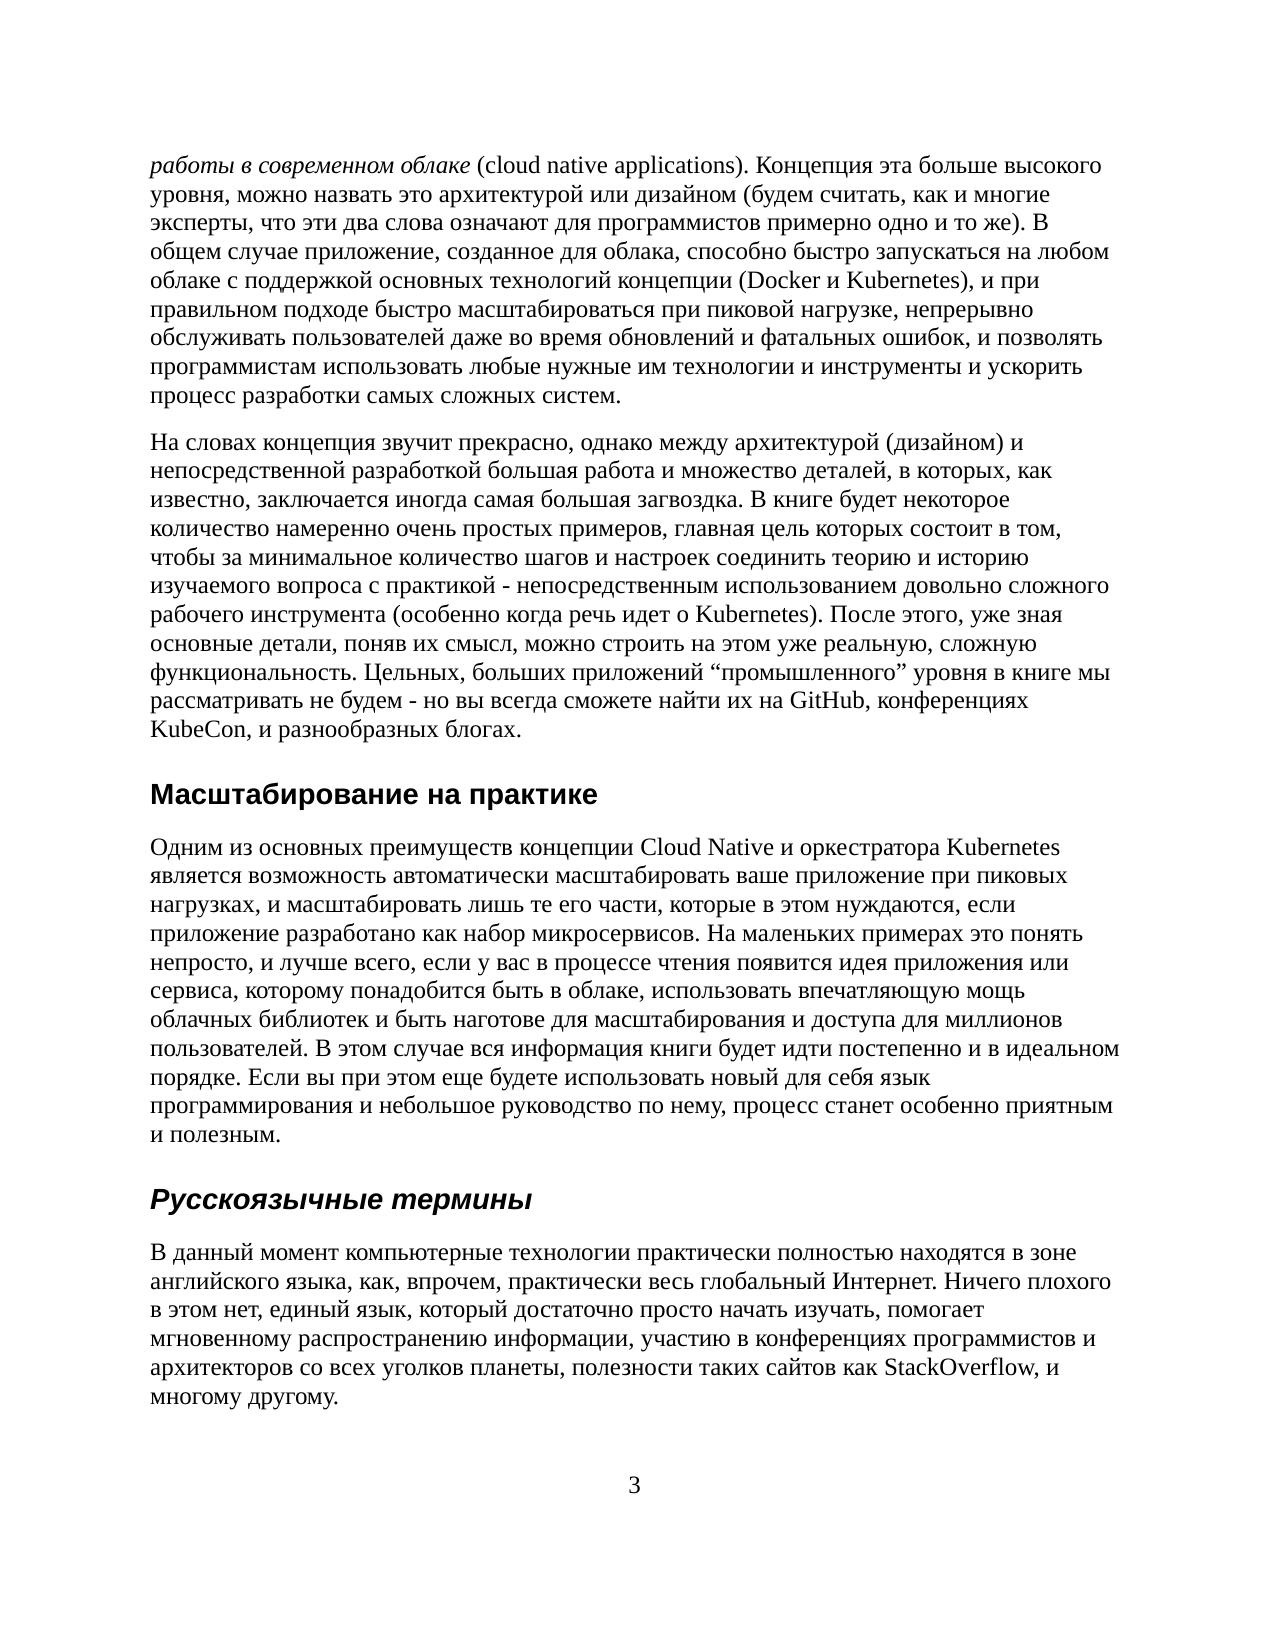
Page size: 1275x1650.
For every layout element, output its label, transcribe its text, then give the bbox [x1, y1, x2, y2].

subtitle Русскоязычные термины [150, 1182, 1125, 1216]
text Одним из основных преимуществ концепции Cloud Native и оркестратора Kubernetes является возможность автоматически масштабировать ваше приложение при пиковых нагрузках, и масштабировать лишь те его части, которые в этом нуждаются, если приложение разработано как набор микросервисов. На маленьких примерах это понять непросто, и лучше всего, если у вас в процессе чтения появится идея приложения или сервиса, которому понадобится быть в облаке, использовать впечатляющую мощь облачных библиотек и быть наготове для масштабирования и доступа для миллионов пользователей. В этом случае вся информация книги будет идти постепенно и в идеальном порядке. Если вы при этом еще будете использовать новый для себя язык программирования и небольшое руководство по нему, процесс станет особенно приятным и полезным. [150, 832, 1125, 1148]
text На словах концепция звучит прекрасно, однако между архитектурой (дизайном) и непосредственной разработкой большая работа и множество деталей, в которых, как известно, заключается иногда самая большая загвоздка. В книге будет некоторое количество намеренно очень простых примеров, главная цель которых состоит в том, чтобы за минимальное количество шагов и настроек соединить теорию и историю изучаемого вопроса с практикой - непосредственным использованием довольно сложного рабочего инструмента (особенно когда речь идет о Kubernetes). После этого, уже зная основные детали, поняв их смысл, можно строить на этом уже реальную, сложную функциональность. Цельных, больших приложений “промышленного” уровня в книге мы рассматривать не будем - но вы всегда сможете найти их на GitHub, конференциях KubeCon, и разнообразных блогах. [150, 427, 1125, 743]
subtitle Масштабирование на практике [150, 777, 1125, 810]
text работы в современном облаке (cloud native applications). Концепция эта больше высокого уровня, можно назвать это архитектурой или дизайном (будем считать, как и многие эксперты, что эти два слова означают для программистов примерно одно и то же). В общем случае приложение, созданное для облака, способно быстро запускаться на любом облаке с поддержкой основных технологий концепции (Docker и Kubernetes), и при правильном подходе быстро масштабироваться при пиковой нагрузке, непрерывно обслуживать пользователей даже во время обновлений и фатальных ошибок, и позволять программистам использовать любые нужные им технологии и инструменты и ускорить процесс разработки самых сложных систем. [150, 150, 1125, 409]
text В данный момент компьютерные технологии практически полностью находятся в зоне английского языка, как, впрочем, практически весь глобальный Интернет. Ничего плохого в этом нет, единый язык, который достаточно просто начать изучать, помогает мгновенному распространению информации, участию в конференциях программистов и архитекторов со всех уголков планеты, полезности таких сайтов как StackOverflow, и многому другому. [150, 1237, 1125, 1409]
